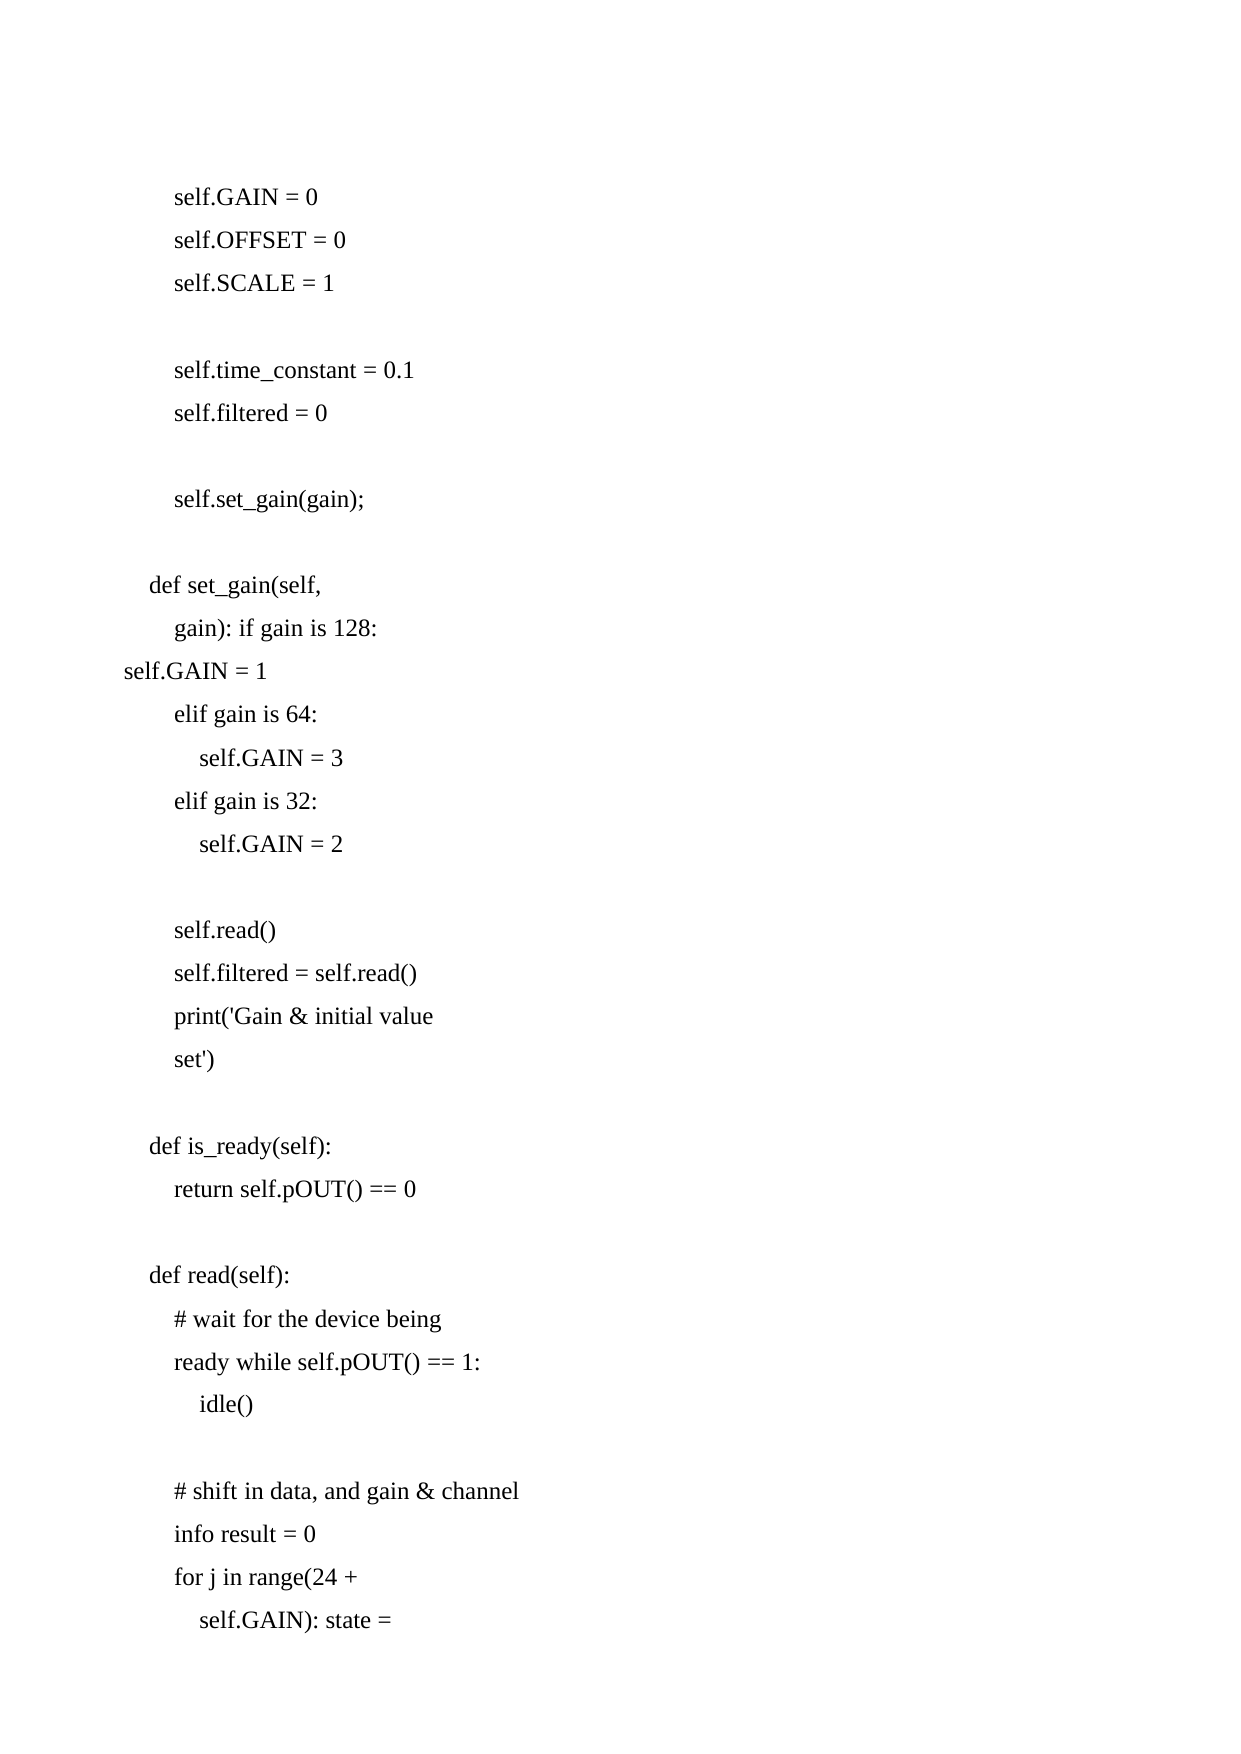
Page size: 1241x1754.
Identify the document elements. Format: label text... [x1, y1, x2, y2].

text elif gain is 64: self.GAIN = 3 [174, 699, 389, 771]
text self.filtered = 0 self.set_gain(gain); [174, 398, 366, 512]
text # shift in data, and gain & channel info result = 0 [174, 1476, 564, 1548]
text self.SCALE = 1 [174, 268, 1213, 297]
text for j in range(24 + self.GAIN): state = [174, 1562, 483, 1634]
text def set_gain(self, gain): if gain is 128: [149, 570, 385, 642]
text self.GAIN = 0 [174, 182, 1213, 211]
text self.read() [174, 915, 1213, 944]
text # wait for the device being ready while self.pOUT() == 1: [174, 1304, 503, 1376]
text return self.pOUT() == 0 [174, 1174, 1213, 1203]
text self.OFFSET = 0 [174, 225, 1213, 254]
text self.GAIN = 1 [123, 657, 1213, 685]
text self.filtered = self.read() print('Gain & initial value set') [174, 958, 479, 1073]
text idle() [199, 1390, 1213, 1418]
text elif gain is 32: self.GAIN = 2 [174, 786, 389, 858]
text self.time_constant = 0.1 [174, 355, 1213, 383]
text def read(self): [149, 1260, 1213, 1289]
text def is_ready(self): [149, 1131, 1213, 1160]
